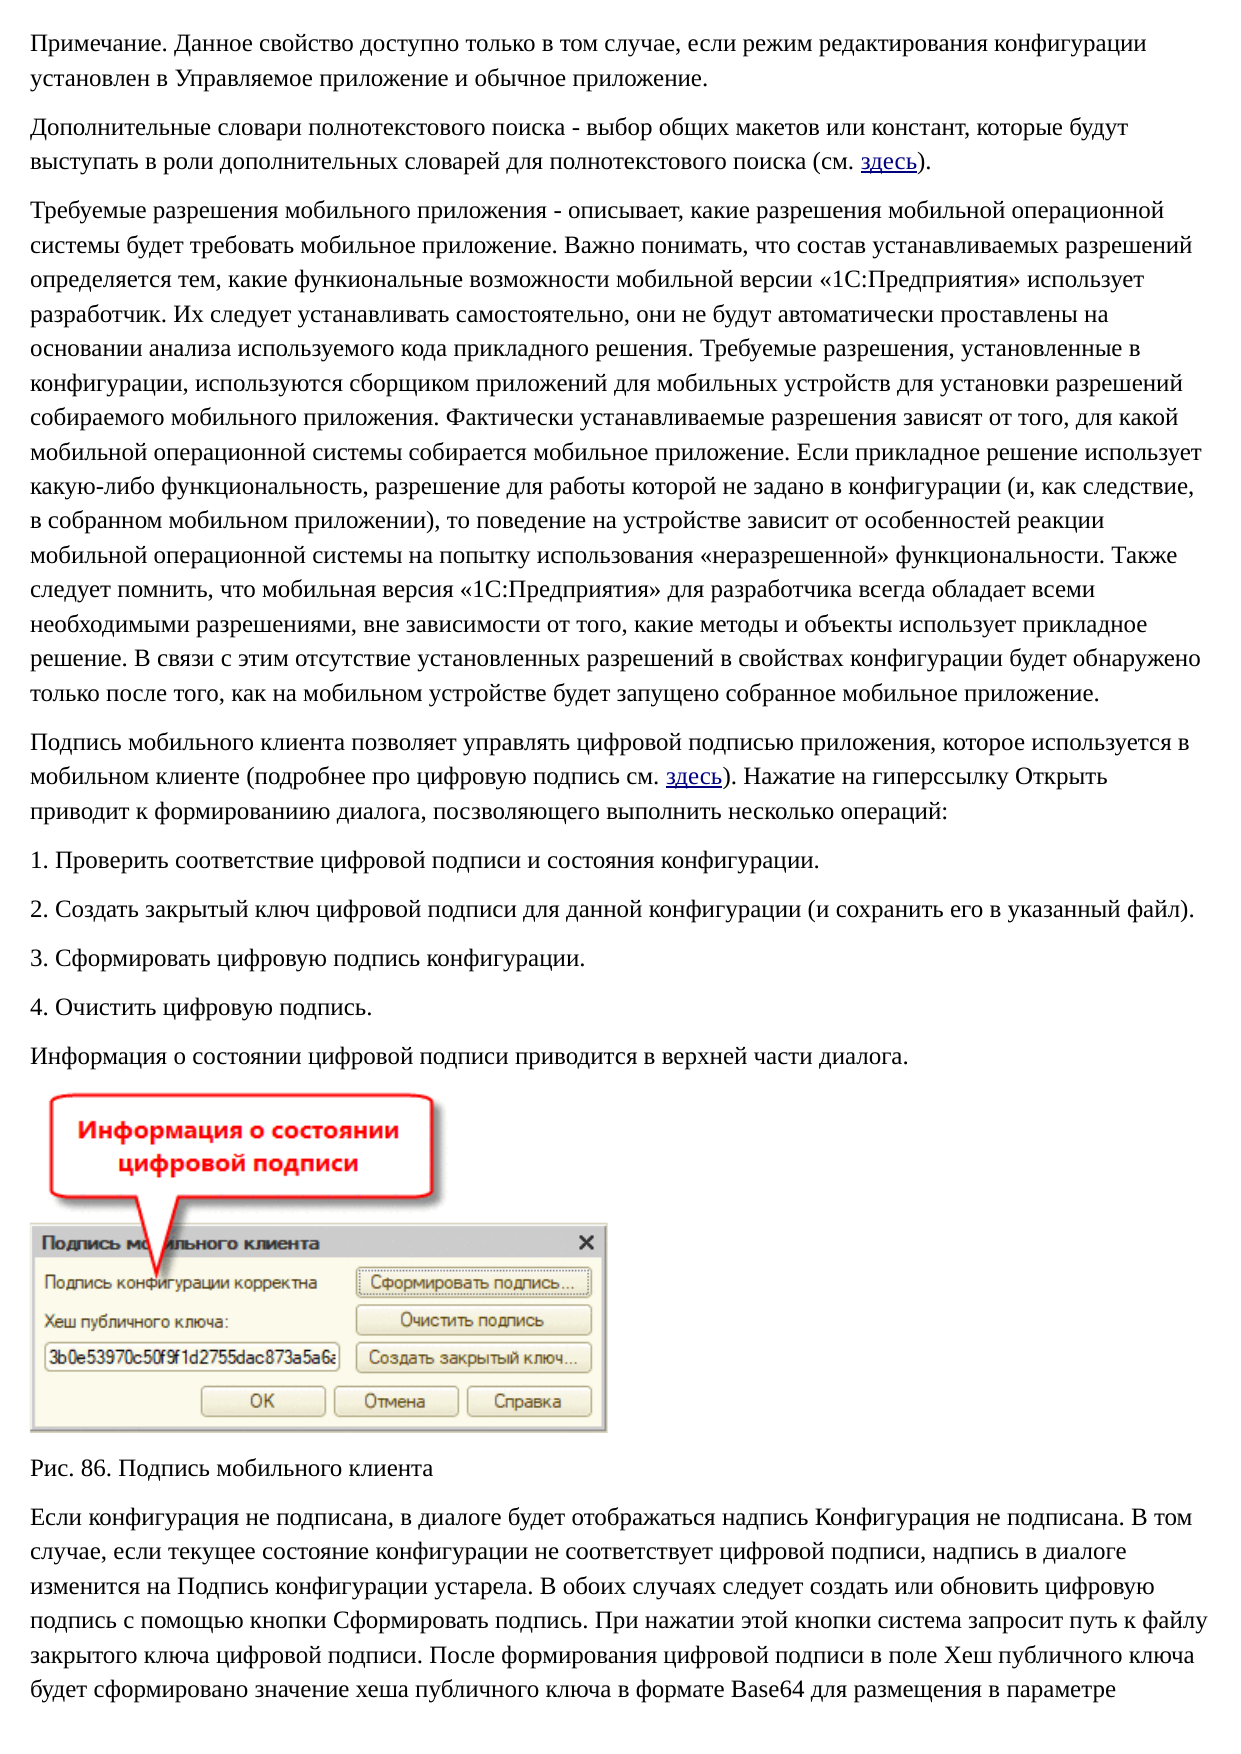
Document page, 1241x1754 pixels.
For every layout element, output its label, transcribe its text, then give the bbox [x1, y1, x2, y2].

text Если конфигурация не подписана, в диалоге будет отображаться надпись Конфигурация не подписана. В том случае, если текущее состояние конфигурации не соответствует цифровой подписи, надпись в диалоге изменится на Подпись конфигурации устарела. В обоих случаях следует создать или обновить цифровую подпись с помощью кнопки Сформировать подпись. При нажатии этой кнопки система запросит путь к файлу закрытого ключа цифровой подписи. После формирования цифровой подписи в поле Хеш публичного ключа будет сформировано значение хеша публичного ключа в формате Base64 для размещения в параметре [30, 1502, 1211, 1703]
text Информация о состоянии цифровой подписи приводится в верхней части диалога. [30, 1041, 1211, 1070]
picture [29, 1090, 608, 1433]
text 4. Очистить цифровую подпись. [30, 992, 1211, 1021]
text Требуемые разрешения мобильного приложения ‑ описывает, какие разрешения мобильной операционной системы будет требовать мобильное приложение. Важно понимать, что состав устанавливаемых разрешений определяется тем, какие функиональные возможности мобильной версии «1С:Предприятия» использует разработчик. Их следует устанавливать самостоятельно, они не будут автоматически проставлены на основании анализа используемого кода прикладного решения. Требуемые разрешения, установленные в конфигурации, используются сборщиком приложений для мобильных устройств для установки разрешений собираемого мобильного приложения. Фактически устанавливаемые разрешения зависят от того, для какой мобильной операционной системы собирается мобильное приложение. Если прикладное решение использует какую-либо функциональность, разрешение для работы которой не задано в конфигурации (и, как следствие, в собранном мобильном приложении), то поведение на устройстве зависит от особенностей реакции мобильной операционной системы на попытку использования «неразрешенной» функциональности. Также следует помнить, что мобильная версия «1С:Предприятия» для разработчика всегда обладает всеми необходимыми разрешениями, вне зависимости от того, какие методы и объекты использует прикладное решение. В связи с этим отсутствие установленных разрешений в свойствах конфигурации будет обнаружено только после того, как на мобильном устройстве будет запущено собранное мобильное приложение. [30, 195, 1211, 707]
text Дополнительные словари полнотекстового поиска ‑ выбор общих макетов или констант, которые будут выступать в роли дополнительных словарей для полнотекстового поиска (см. здесь). [30, 112, 1211, 175]
text Подпись мобильного клиента позволяет управлять цифровой подписью приложения, которое используется в мобильном клиенте (подробнее про цифровую подпись см. здесь). Нажатие на гиперссылку Открыть приводит к формированиию диалога, посзволяющего выполнить несколько операций: [30, 727, 1211, 825]
text 1. Проверить соответствие цифровой подписи и состояния конфигурации. [30, 845, 1211, 874]
text Рис. 86. Подпись мобильного клиента [30, 1453, 1211, 1482]
text 3. Сформировать цифровую подпись конфигурации. [30, 943, 1211, 972]
text Примечание. Данное свойство доступно только в том случае, если режим редактирования конфигурации установлен в Управляемое приложение и обычное приложение. [30, 28, 1211, 91]
text 2. Создать закрытый ключ цифровой подписи для данной конфигурации (и сохранить его в указанный файл). [30, 894, 1211, 923]
